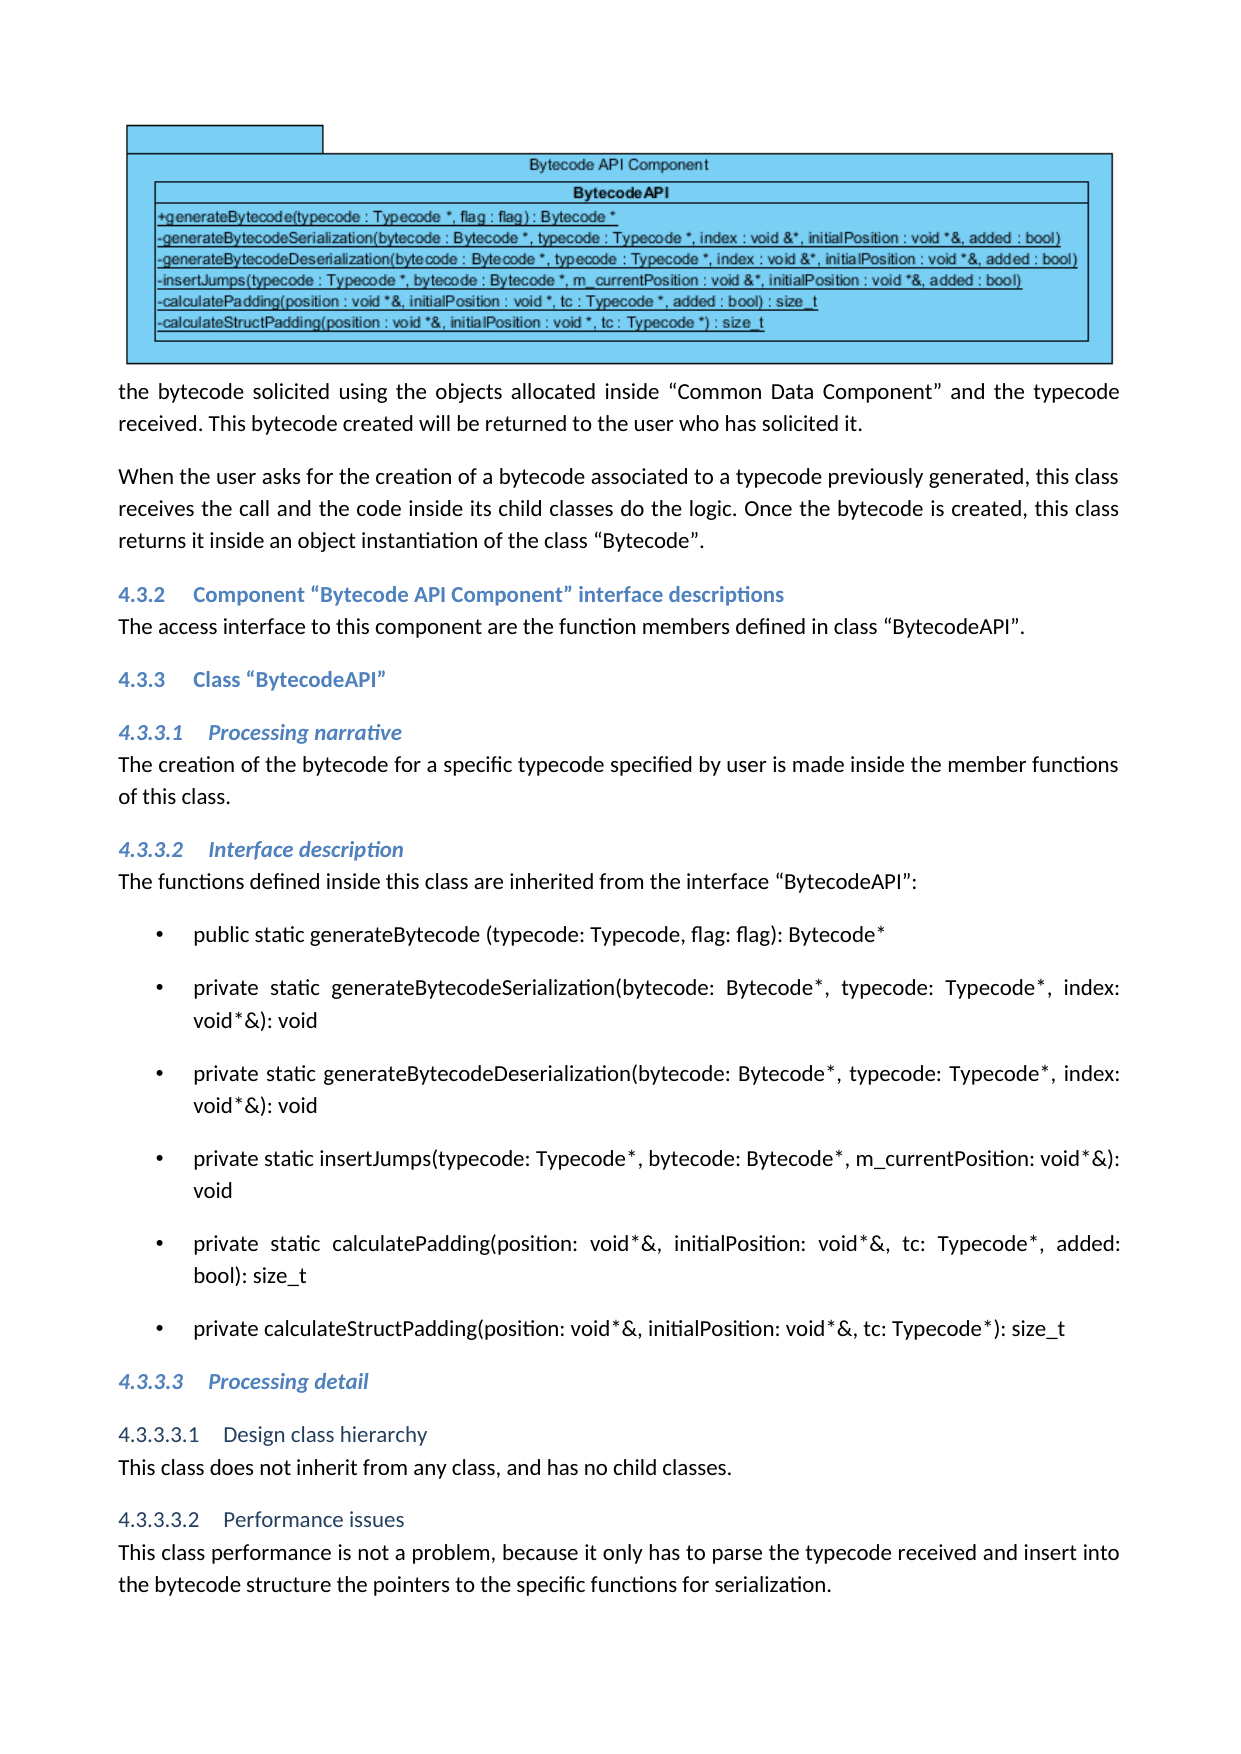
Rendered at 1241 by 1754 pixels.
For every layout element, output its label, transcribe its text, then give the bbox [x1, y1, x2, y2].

list private calculateStructPadding(position: void*&, initialPosition: void*&, tc: Typecode*): size_t [156, 1314, 1122, 1342]
subtitle Performance issues [118, 1506, 1122, 1534]
text The functions defined inside this class are inherited from the interface “BytecodeAPI”: [118, 867, 1122, 896]
subtitle Class “BytecodeAPI” [118, 665, 1122, 693]
picture [118, 118, 1123, 373]
subtitle Processing detail [118, 1367, 1122, 1395]
text The creation of the bytecode for a specific typecode specified by user is made inside the member functions of this class. [118, 750, 1122, 810]
subtitle Component “Bytecode API Component” interface descriptions [118, 580, 1122, 608]
list private static generateBytecodeSerialization(bytecode: Bytecode*, typecode: Typecode*, index: void*&): void [156, 973, 1122, 1034]
list private static insertJumps(typecode: Typecode*, bytecode: Bytecode*, m_currentPosition: void*&): void [156, 1144, 1122, 1204]
text The access interface to this component are the function members defined in class “BytecodeAPI”. [118, 612, 1122, 640]
subtitle Processing narrative [118, 718, 1122, 746]
text the bytecode solicited using the objects allocated inside “Common Data Component” and the typecode received. This bytecode created will be returned to the user who has solicited it. [118, 373, 1122, 437]
text When the user asks for the creation of a bytecode associated to a typecode previously generated, this class receives the call and the code inside its child classes do the logic. Once the bytecode is created, this class returns it inside an object instantiation of the class “Bytecode”. [118, 462, 1122, 555]
list public static generateBytecode (typecode: Typecode, flag: flag): Bytecode* [156, 921, 1122, 948]
list private static generateBytecodeDeserialization(bytecode: Bytecode*, typecode: Typecode*, index: void*&): void [156, 1059, 1122, 1119]
text This class performance is not a problem, because it only has to parse the typecode received and insert into the bytecode structure the pointers to the specific functions for serialization. [118, 1538, 1122, 1598]
list private static calculatePadding(position: void*&, initialPosition: void*&, tc: Typecode*, added: bool): size_t [156, 1229, 1122, 1289]
subtitle Interface description [118, 835, 1122, 863]
subtitle Design class hierarchy [118, 1420, 1122, 1448]
text This class does not inherit from any class, and has no child classes. [118, 1453, 1122, 1481]
